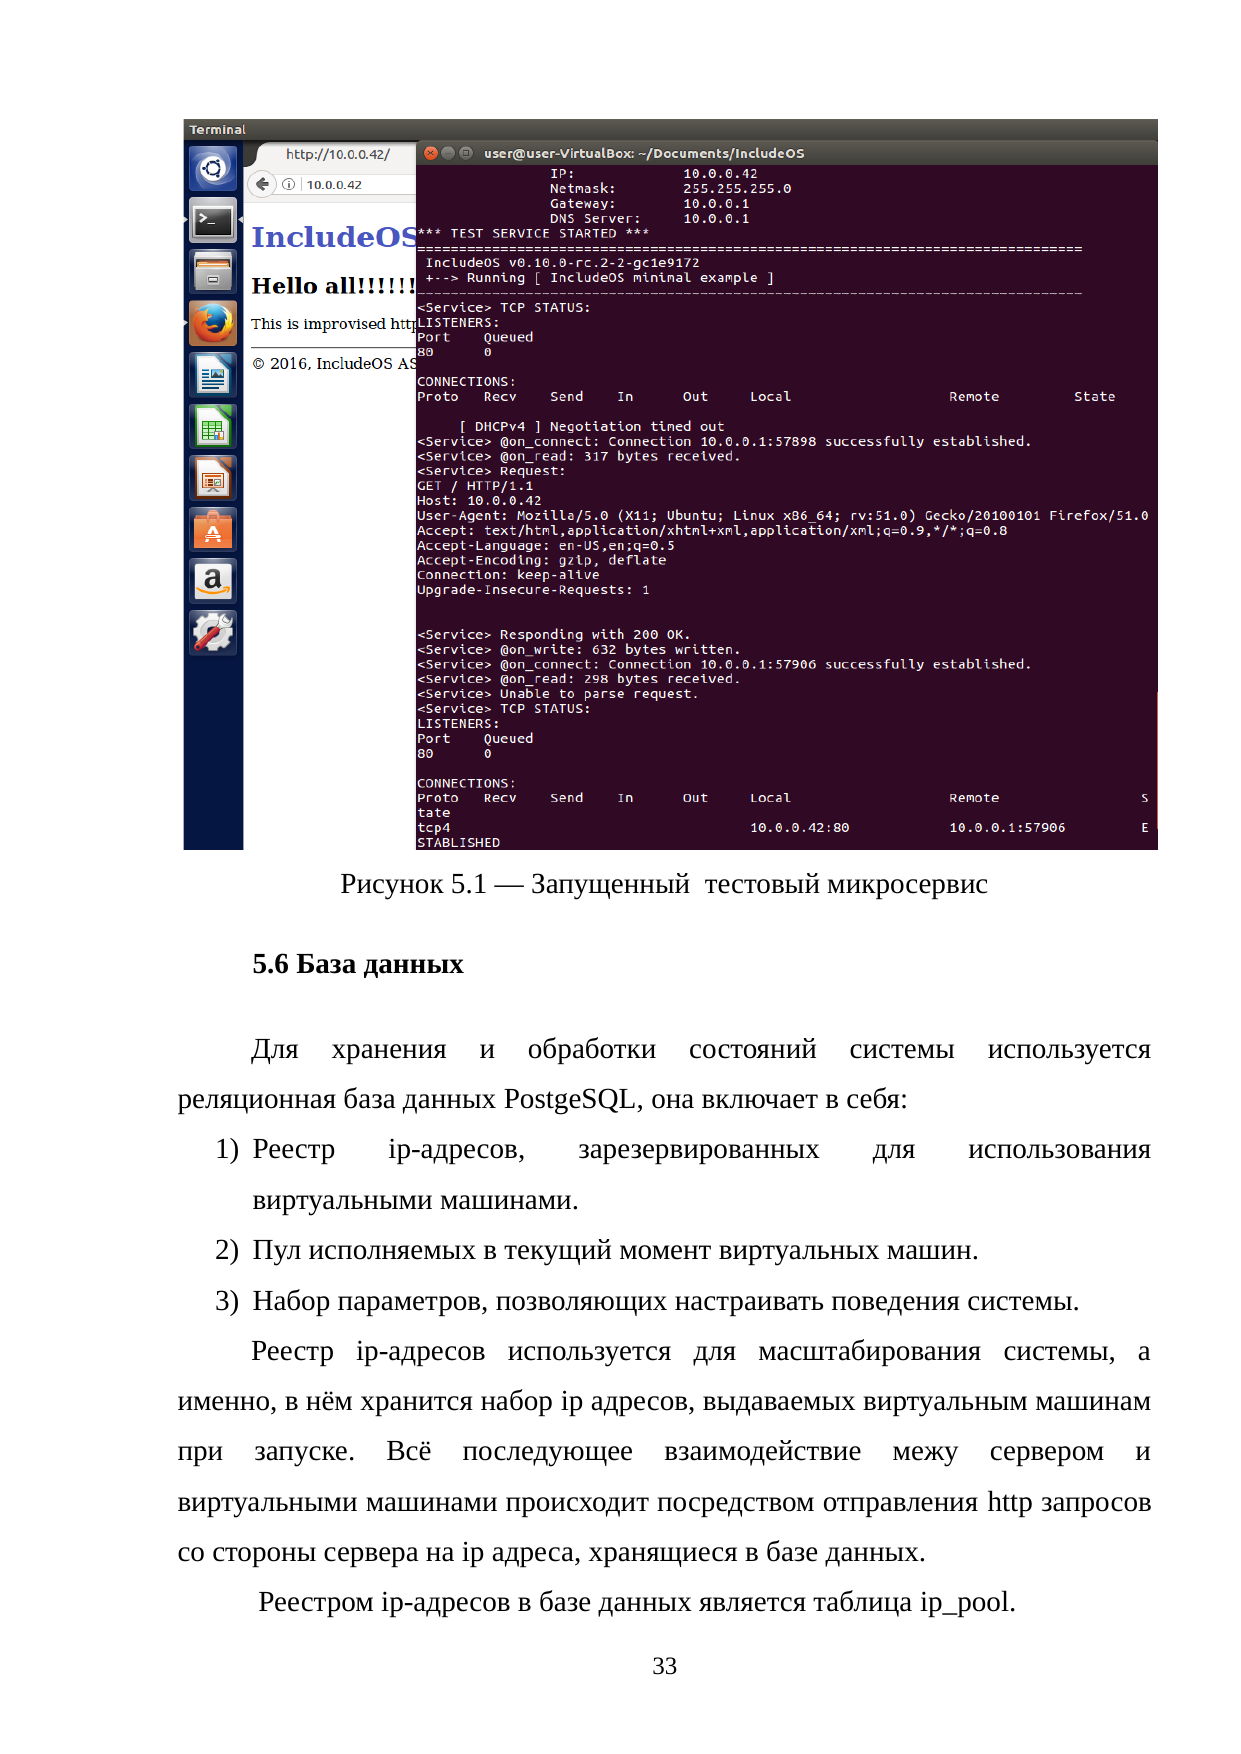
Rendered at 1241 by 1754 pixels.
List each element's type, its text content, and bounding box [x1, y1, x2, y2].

subtitle 5.6 База данных [177, 942, 1152, 980]
text Для хранения и обработки состояний системы используется реляционная база данных PostgeSQL, она включает в себя: [177, 1031, 1152, 1115]
list Набор параметров, позволяющих настраивать поведения системы. [215, 1283, 1152, 1316]
list Реестр ip-адресов, зарезервированных для использования виртуальными машинами. [215, 1132, 1152, 1216]
list Пул исполняемых в текущий момент виртуальных машин. [215, 1232, 1152, 1266]
text Реестром ip-адресов в базе данных является таблица ip_pool. [177, 1584, 1152, 1618]
text Реестр ip-адресов используется для масштабирования системы, а именно, в нём хранится набор ip адресов, выдаваемых виртуальным машинам при запуске. Всё последующее взаимодействие межу сервером и виртуальными машинами происходит посредством отправления http запросов со стороны сервера на ip адреса, хранящиеся в базе данных. [177, 1333, 1152, 1568]
text Рисунок 5.1 — Запущенный тестовый микросервис [177, 118, 1152, 900]
picture [183, 119, 1158, 850]
